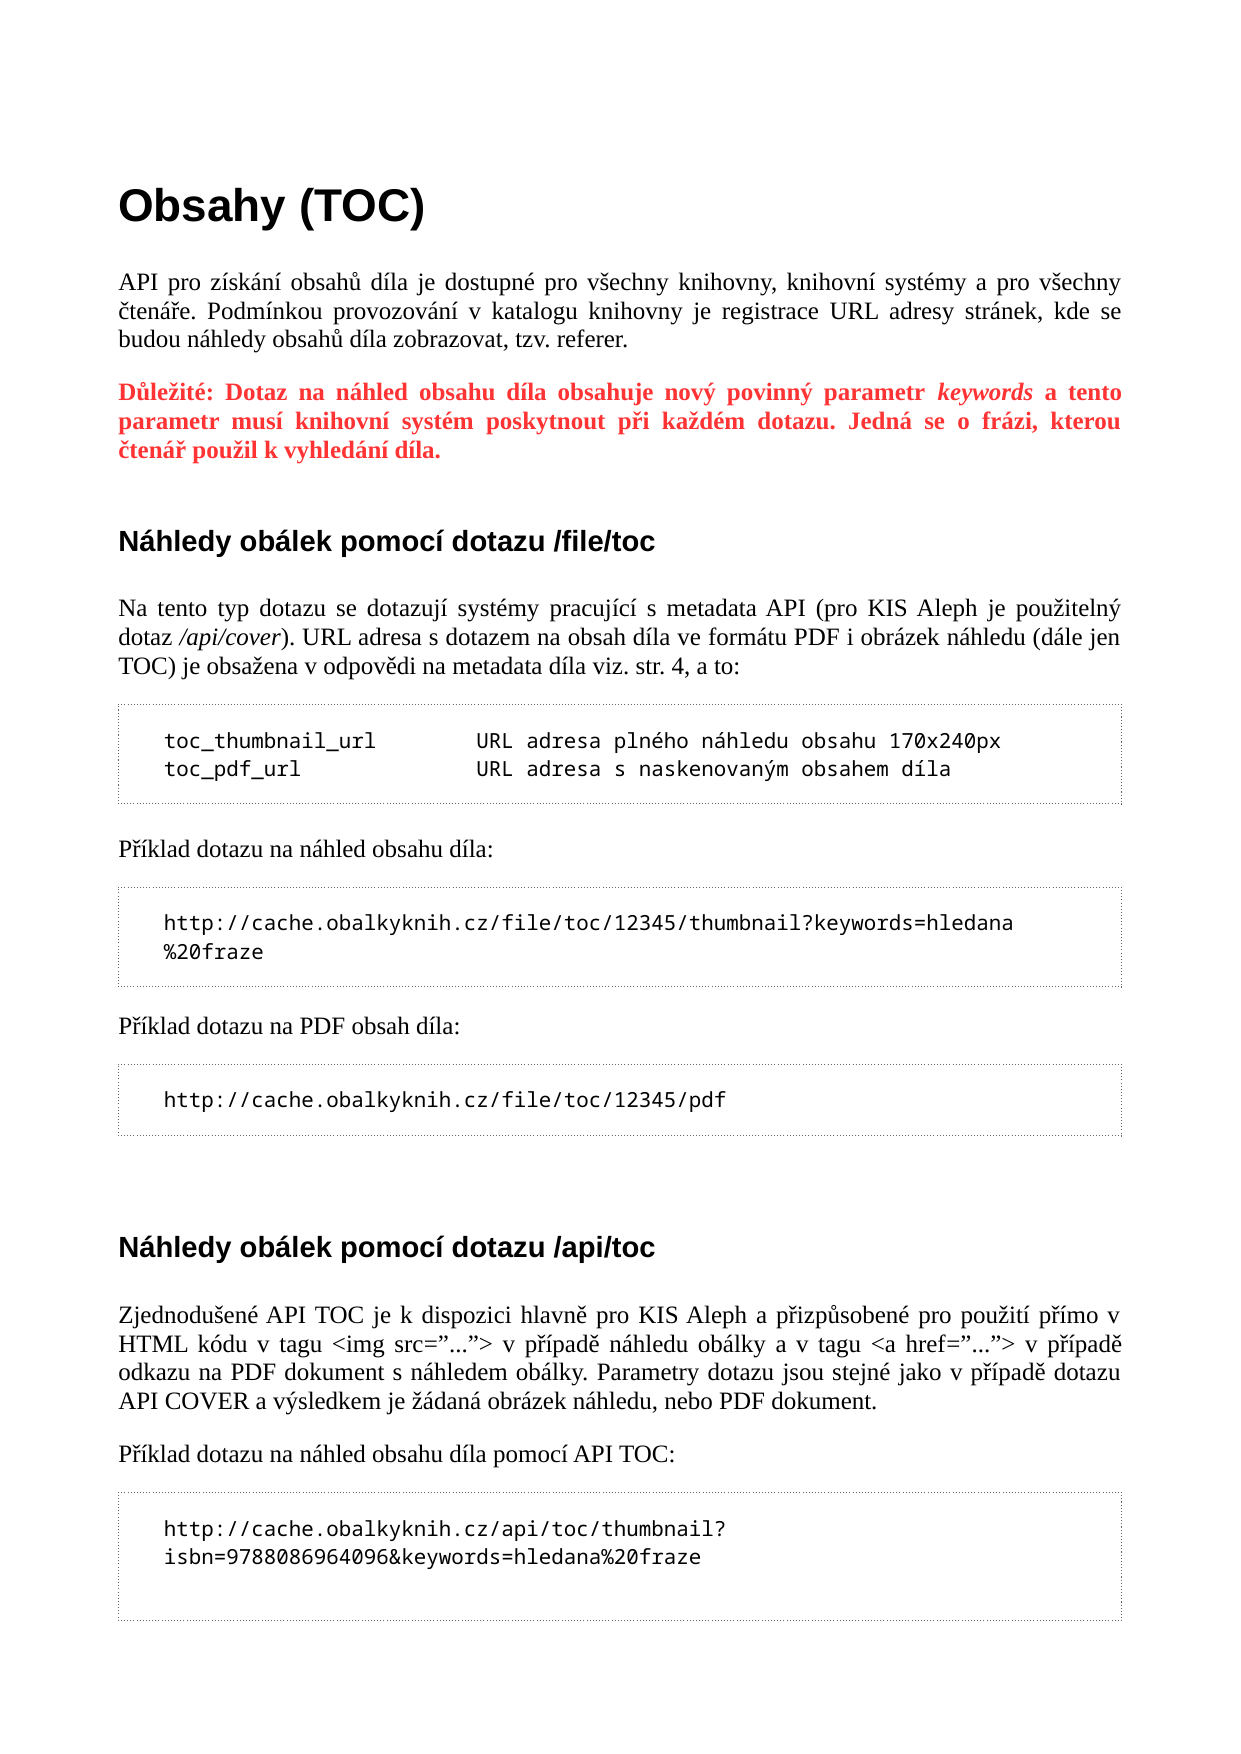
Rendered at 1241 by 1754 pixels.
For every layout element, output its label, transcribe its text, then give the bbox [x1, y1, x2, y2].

text Důležité: Dotaz na náhled obsahu díla obsahuje nový povinný parametr keywords a tento parametr musí knihovní systém poskytnout při každém dotazu. Jedná se o frázi, kterou čtenář použil k vyhledání díla. [118, 377, 1122, 464]
text toc_thumbnail_url URL adresa plného náhledu obsahu 170x240px toc_pdf_url URL adresa s naskenovaným obsahem díla [118, 704, 1122, 804]
text http://cache.obalkyknih.cz/file/toc/12345/pdf [118, 1064, 1122, 1136]
text Příklad dotazu na náhled obsahu díla pomocí API TOC: [118, 1439, 1122, 1468]
text http://cache.obalkyknih.cz/file/toc/12345/thumbnail?keywords=hledana%20fraze [118, 887, 1122, 987]
text Příklad dotazu na PDF obsah díla: [118, 1011, 1122, 1039]
subtitle Obsahy (TOC) [118, 178, 1122, 231]
text Na tento typ dotazu se dotazují systémy pracující s metadata API (pro KIS Aleph je použitelný dotaz /api/cover). URL adresa s dotazem na obsah díla ve formátu PDF i obrázek náhledu (dále jen TOC) je obsažena v odpovědi na metadata díla viz. str. 4, a to: [118, 593, 1122, 680]
text Zjednodušené API TOC je k dispozici hlavně pro KIS Aleph a přizpůsobené pro použití přímo v HTML kódu v tagu <img src=”...”> v případě náhledu obálky a v tagu <a href=”...”> v případě odkazu na PDF dokument s náhledem obálky. Parametry dotazu jsou stejné jako v případě dotazu API COVER a výsledkem je žádaná obrázek náhledu, nebo PDF dokument. [118, 1300, 1122, 1415]
subtitle Náhledy obálek pomocí dotazu /file/toc [118, 524, 1122, 557]
text API pro získání obsahů díla je dostupné pro všechny knihovny, knihovní systémy a pro všechny čtenáře. Podmínkou provozování v katalogu knihovny je registrace URL adresy stránek, kde se budou náhledy obsahů díla zobrazovat, tzv. referer. [118, 267, 1122, 353]
subtitle Náhledy obálek pomocí dotazu /api/toc [118, 1230, 1122, 1264]
text Příklad dotazu na náhled obsahu díla: [118, 834, 1122, 863]
text http://cache.obalkyknih.cz/api/toc/thumbnail?isbn=9788086964096&keywords=hledana%20fraze [118, 1492, 1122, 1621]
